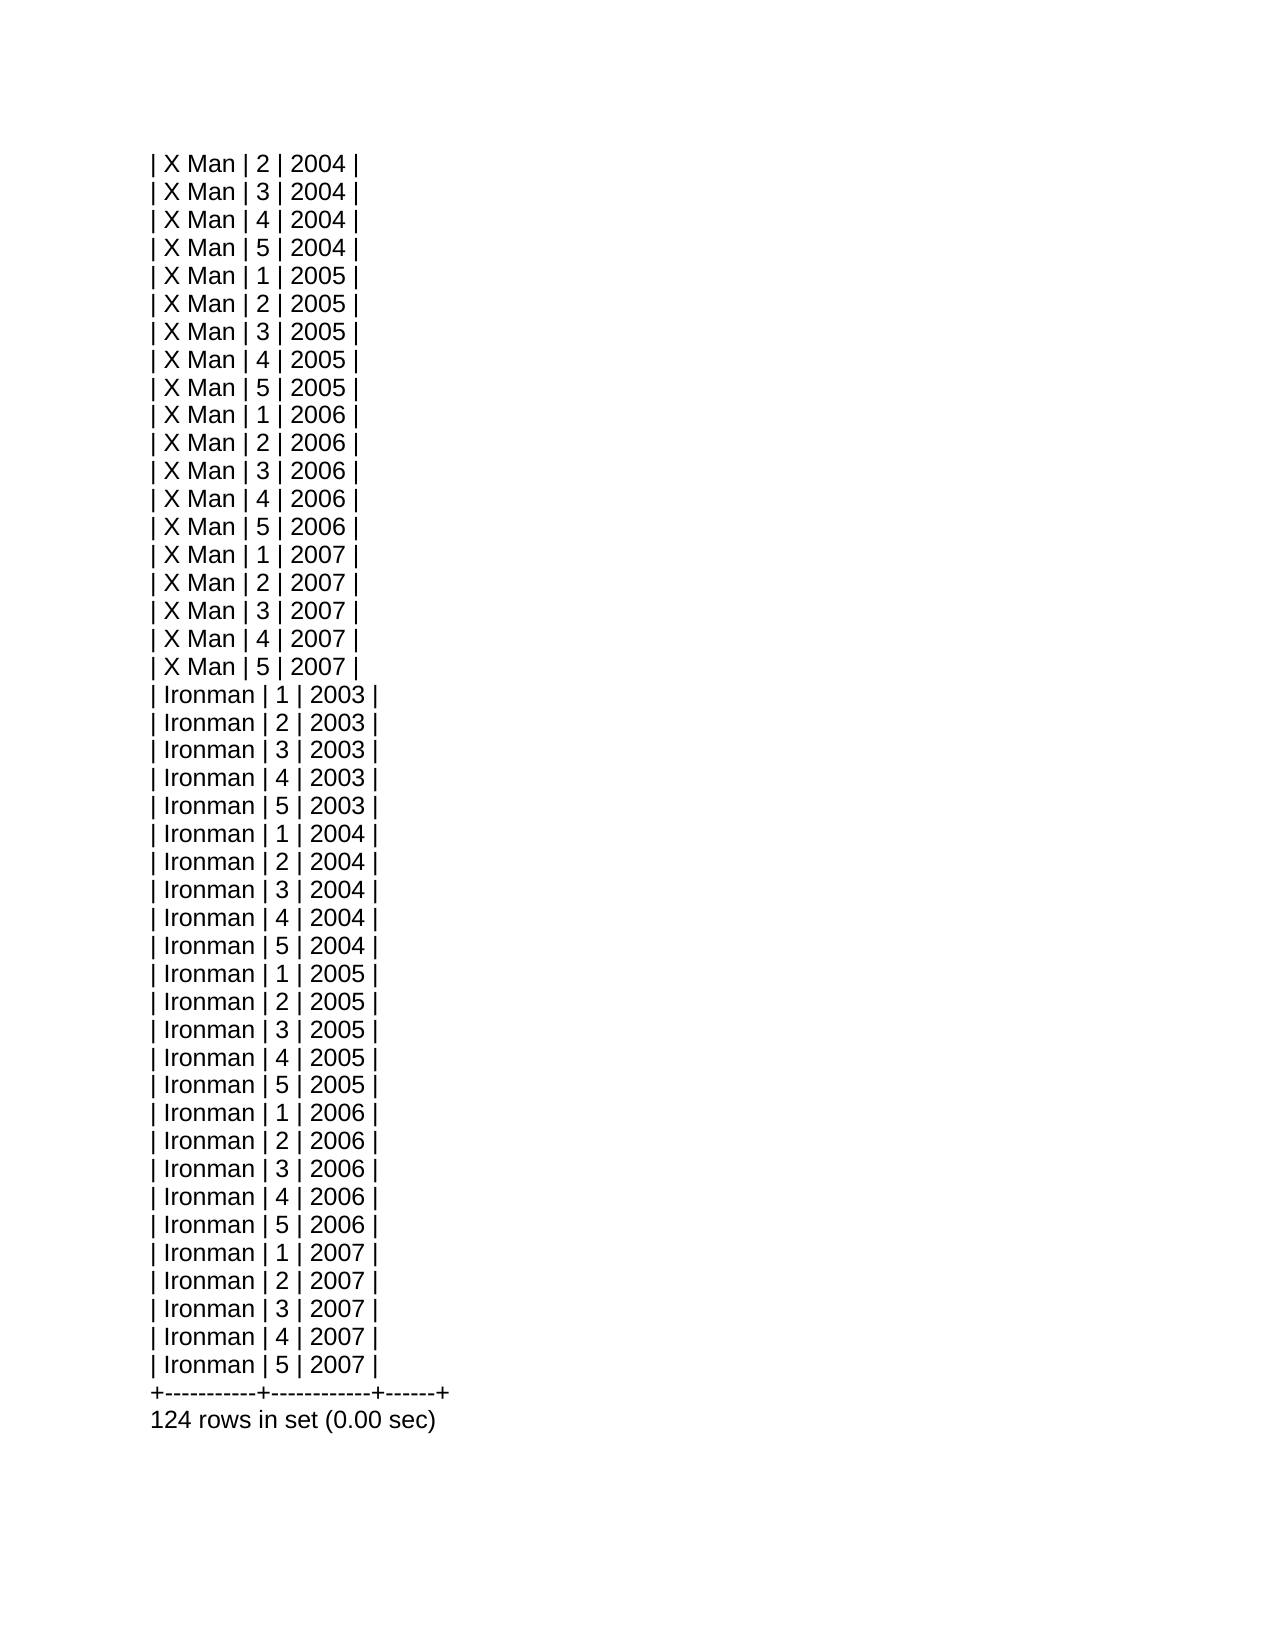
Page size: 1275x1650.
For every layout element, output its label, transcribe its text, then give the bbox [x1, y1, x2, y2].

text | X Man | 4 | 2007 | [150, 624, 1125, 652]
text | Ironman | 5 | 2007 | [150, 1350, 1125, 1378]
text | X Man | 2 | 2006 | [150, 429, 1125, 457]
text | X Man | 2 | 2007 | [150, 569, 1125, 597]
text | X Man | 1 | 2005 | [150, 262, 1125, 289]
text | X Man | 1 | 2006 | [150, 401, 1125, 429]
text 124 rows in set (0.00 sec) [150, 1406, 1125, 1434]
text | Ironman | 4 | 2006 | [150, 1183, 1125, 1211]
text | X Man | 5 | 2004 | [150, 234, 1125, 262]
text +-----------+------------+------+ [150, 1378, 1125, 1406]
text | X Man | 4 | 2004 | [150, 206, 1125, 234]
text | Ironman | 5 | 2006 | [150, 1211, 1125, 1239]
text | X Man | 4 | 2006 | [150, 485, 1125, 513]
text | Ironman | 3 | 2005 | [150, 1015, 1125, 1043]
text | Ironman | 1 | 2006 | [150, 1099, 1125, 1127]
text | Ironman | 1 | 2004 | [150, 820, 1125, 848]
text | Ironman | 2 | 2007 | [150, 1267, 1125, 1294]
text | Ironman | 3 | 2004 | [150, 876, 1125, 904]
text | X Man | 2 | 2004 | [150, 150, 1125, 178]
text | X Man | 4 | 2005 | [150, 345, 1125, 373]
text | Ironman | 5 | 2005 | [150, 1071, 1125, 1099]
text | Ironman | 2 | 2005 | [150, 987, 1125, 1015]
text | X Man | 2 | 2005 | [150, 289, 1125, 317]
text | Ironman | 2 | 2004 | [150, 848, 1125, 876]
text | Ironman | 4 | 2007 | [150, 1322, 1125, 1350]
text | X Man | 3 | 2005 | [150, 317, 1125, 345]
text | X Man | 5 | 2007 | [150, 652, 1125, 680]
text | Ironman | 1 | 2003 | [150, 680, 1125, 708]
text | X Man | 3 | 2006 | [150, 457, 1125, 485]
text | X Man | 5 | 2005 | [150, 373, 1125, 401]
text | Ironman | 1 | 2005 | [150, 959, 1125, 987]
text | X Man | 1 | 2007 | [150, 541, 1125, 569]
text | X Man | 3 | 2004 | [150, 178, 1125, 206]
text | Ironman | 4 | 2005 | [150, 1043, 1125, 1071]
text | Ironman | 3 | 2006 | [150, 1155, 1125, 1183]
text | X Man | 5 | 2006 | [150, 513, 1125, 541]
text | Ironman | 4 | 2003 | [150, 764, 1125, 792]
text | Ironman | 1 | 2007 | [150, 1239, 1125, 1267]
text | Ironman | 5 | 2004 | [150, 932, 1125, 959]
text | Ironman | 2 | 2003 | [150, 708, 1125, 736]
text | Ironman | 3 | 2003 | [150, 736, 1125, 764]
text | Ironman | 4 | 2004 | [150, 904, 1125, 932]
text | Ironman | 5 | 2003 | [150, 792, 1125, 820]
text | X Man | 3 | 2007 | [150, 597, 1125, 624]
text | Ironman | 2 | 2006 | [150, 1127, 1125, 1155]
text | Ironman | 3 | 2007 | [150, 1294, 1125, 1322]
